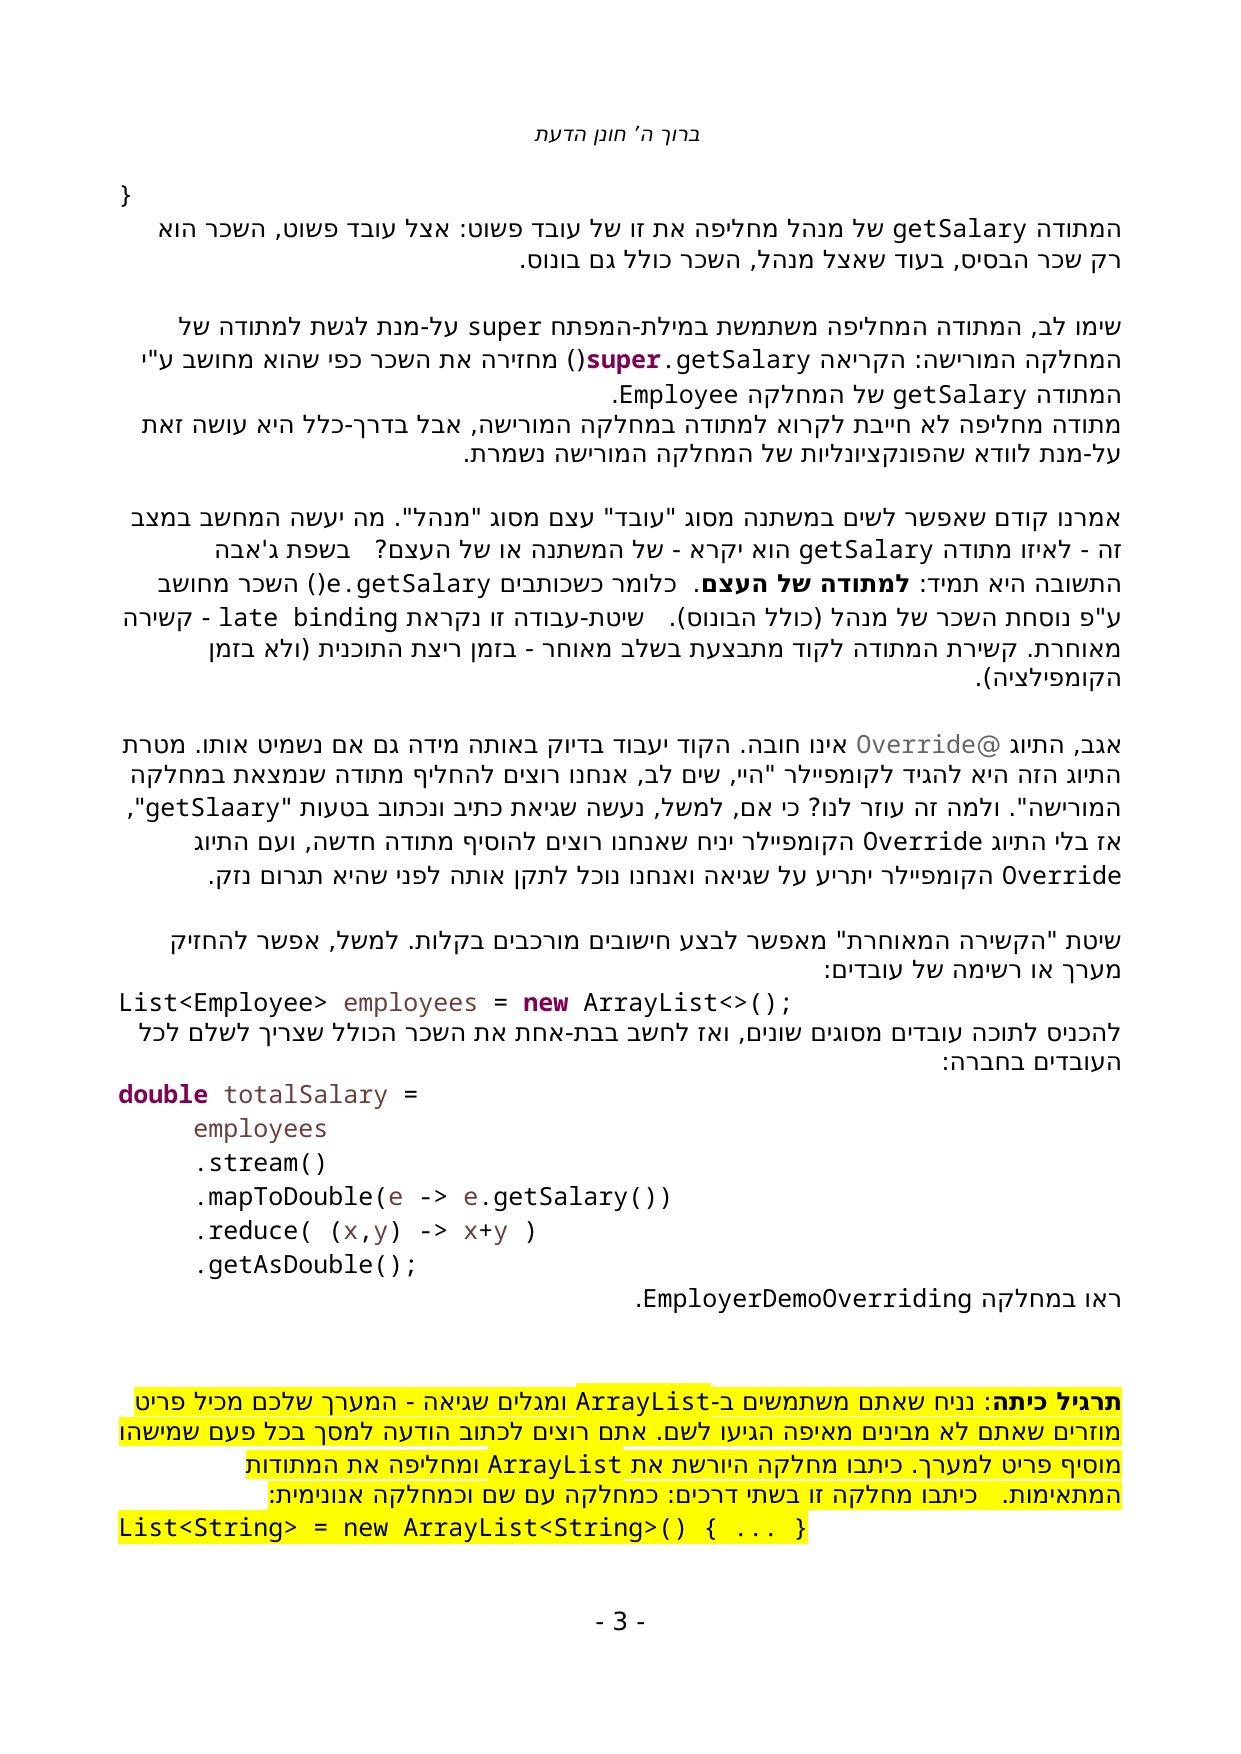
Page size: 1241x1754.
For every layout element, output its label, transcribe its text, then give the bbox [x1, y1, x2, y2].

text להכניס לתוכה עובדים מסוגים שונים, ואז לחשב בבת-אחת את השכר הכולל שצריך לשלם לכל העובדים בחברה: [118, 1018, 1122, 1077]
text מתודה מחליפה לא חייבת לקרוא למתודה במחלקה המורישה, אבל בדרך-כלל היא עושה זאת על-מנת לוודא שהפונקציונליות של המחלקה המורישה נשמרת. [118, 410, 1122, 469]
text double totalSalary = [118, 1077, 1122, 1111]
text List<String> = new ArrayList<String>() { ... } [118, 1510, 1122, 1544]
text } [118, 177, 1122, 211]
text .getAsDouble(); [118, 1247, 1122, 1281]
text ראו במחלקה EmployerDemoOverriding. [118, 1281, 1122, 1315]
text אמרנו קודם שאפשר לשים במשתנה מסוג "עובד" עצם מסוג "מנהל". מה יעשה המחשב במצב זה - לאיזו מתודה getSalary הוא יקרא - של המשתנה או של העצם? בשפת ג'אבה התשובה היא תמיד: למתודה של העצם. כלומר כשכותבים e.getSalary() השכר מחושב ע"פ נוסחת השכר של מנהל (כולל הבונוס). שיטת-עבודה זו נקראת late binding - קשירה מאוחרת. קשירת המתודה לקוד מתבצעת בשלב מאוחר - בזמן ריצת התוכנית (ולא בזמן הקומפילציה). [118, 503, 1122, 692]
text המתודה getSalary של מנהל מחליפה את זו של עובד פשוט: אצל עובד פשוט, השכר הוא רק שכר הבסיס, בעוד שאצל מנהל, השכר כולל גם בונוס. [118, 211, 1122, 274]
text תרגיל כיתה: נניח שאתם משתמשים ב-ArrayList ומגלים שגיאה - המערך שלכם מכיל פריט מוזרים שאתם לא מבינים מאיפה הגיעו לשם. אתם רוצים לכתוב הודעה למסך בכל פעם שמישהו מוסיף פריט למערך. כיתבו מחלקה היורשת את ArrayList ומחליפה את המתודות המתאימות. כיתבו מחלקה זו בשתי דרכים: כמחלקה עם שם וכמחלקה אנונימית: [118, 1383, 1122, 1510]
text שיטת "הקשירה המאוחרת" מאפשר לבצע חישובים מורכבים בקלות. למשל, אפשר להחזיק מערך או רשימה של עובדים: [118, 926, 1122, 984]
text employees [118, 1111, 1122, 1145]
text שימו לב, המתודה המחליפה משתמשת במילת-המפתח super על-מנת לגשת למתודה של המחלקה המורישה: הקריאה super.getSalary() מחזירה את השכר כפי שהוא מחושב ע"י המתודה getSalary של המחלקה Employee. [118, 308, 1122, 410]
text List<Employee> employees = new ArrayList<>(); [118, 984, 1122, 1018]
text .reduce( (x,y) -> x+y ) [118, 1213, 1122, 1247]
text .stream() [118, 1145, 1122, 1179]
text אגב, התיוג @Override אינו חובה. הקוד יעבוד בדיוק באותה מידה גם אם נשמיט אותו. מטרת התיוג הזה היא להגיד לקומפיילר "היי, שים לב, אנחנו רוצים להחליף מתודה שנמצאת במחלקה המורישה". ולמה זה עוזר לנו? כי אם, למשל, נעשה שגיאת כתיב ונכתוב בטעות "getSlaary", אז בלי התיוג Override הקומפיילר יניח שאנחנו רוצים להוסיף מתודה חדשה, ועם התיוג Override הקומפיילר יתריע על שגיאה ואנחנו נוכל לתקן אותה לפני שהיא תגרום נזק. [118, 726, 1122, 892]
text .mapToDouble(e -> e.getSalary()) [118, 1179, 1122, 1213]
